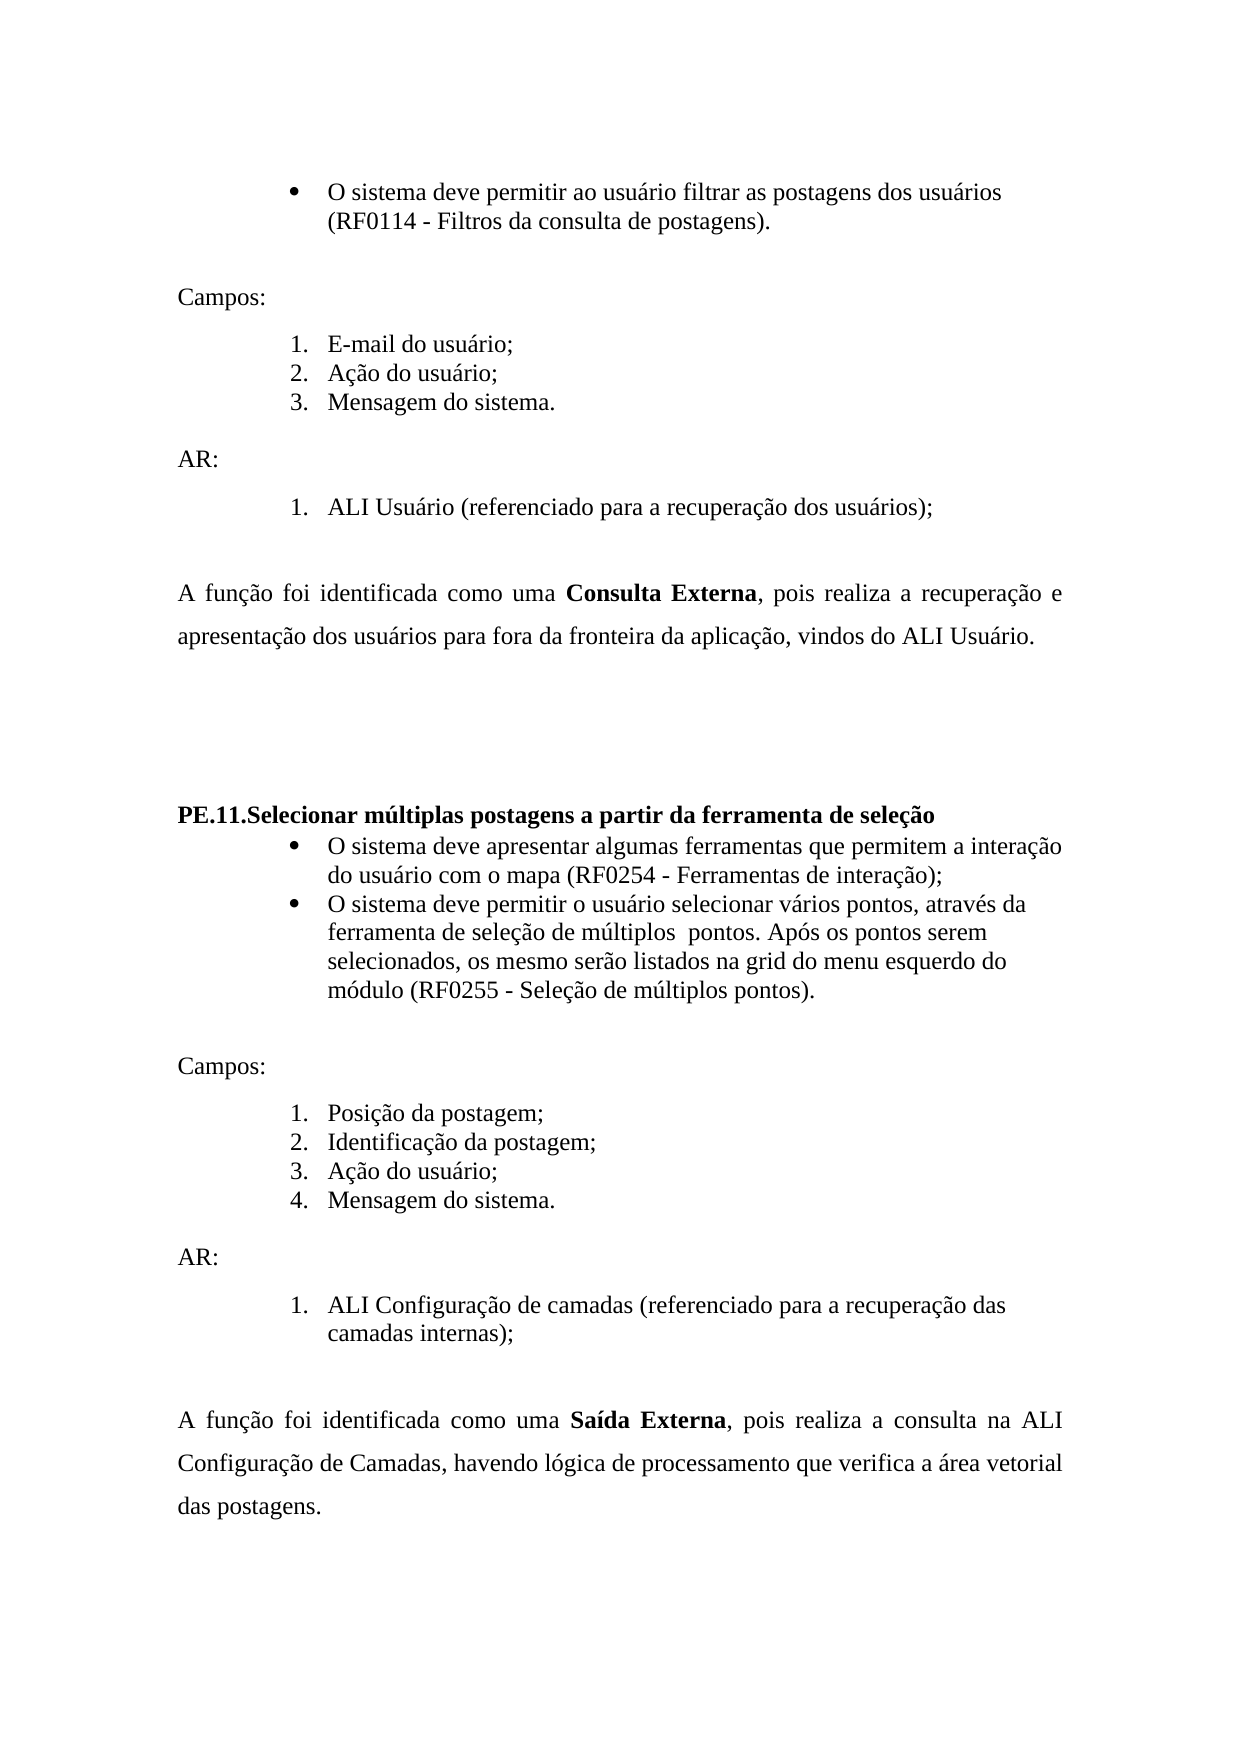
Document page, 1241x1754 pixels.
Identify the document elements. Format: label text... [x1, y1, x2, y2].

list ALI Usuário (referenciado para a recuperação dos usuários); [290, 492, 1063, 521]
text A função foi identificada como uma Saída Externa, pois realiza a consulta na ALI Configuração de Camadas, havendo lógica de processamento que verifica a área vetorial das postagens. [177, 1405, 1063, 1520]
list ALI Configuração de camadas (referenciado para a recuperação das camadas internas); [290, 1290, 1063, 1347]
list Identificação da postagem; [290, 1127, 1063, 1156]
text Campos: [177, 1051, 1063, 1080]
text A função foi identificada como uma Consulta Externa, pois realiza a recuperação e apresentação dos usuários para fora da fronteira da aplicação, vindos do ALI Usuário. [177, 578, 1063, 650]
list Mensagem do sistema. [290, 387, 1063, 416]
text Campos: [177, 282, 1063, 311]
list O sistema deve permitir o usuário selecionar vários pontos, através da ferramenta de seleção de múltiplos pontos. Após os pontos serem selecionados, os mesmo serão listados na grid do menu esquerdo do módulo (RF0255 - Seleção de múltiplos pontos). [290, 889, 1063, 1004]
list Ação do usuário; [290, 358, 1063, 387]
list E-mail do usuário; [290, 329, 1063, 358]
list O sistema deve permitir ao usuário filtrar as postagens dos usuários (RF0114 - Filtros da consulta de postagens). [290, 177, 1063, 234]
list Posição da postagem; [290, 1098, 1063, 1127]
list Ação do usuário; [290, 1156, 1063, 1185]
list O sistema deve apresentar algumas ferramentas que permitem a interação do usuário com o mapa (RF0254 - Ferramentas de interação); [290, 831, 1063, 889]
text AR: [177, 444, 1063, 473]
list Mensagem do sistema. [290, 1185, 1063, 1213]
text AR: [177, 1242, 1063, 1271]
list Selecionar múltiplas postagens a partir da ferramenta de seleção [177, 801, 1063, 829]
